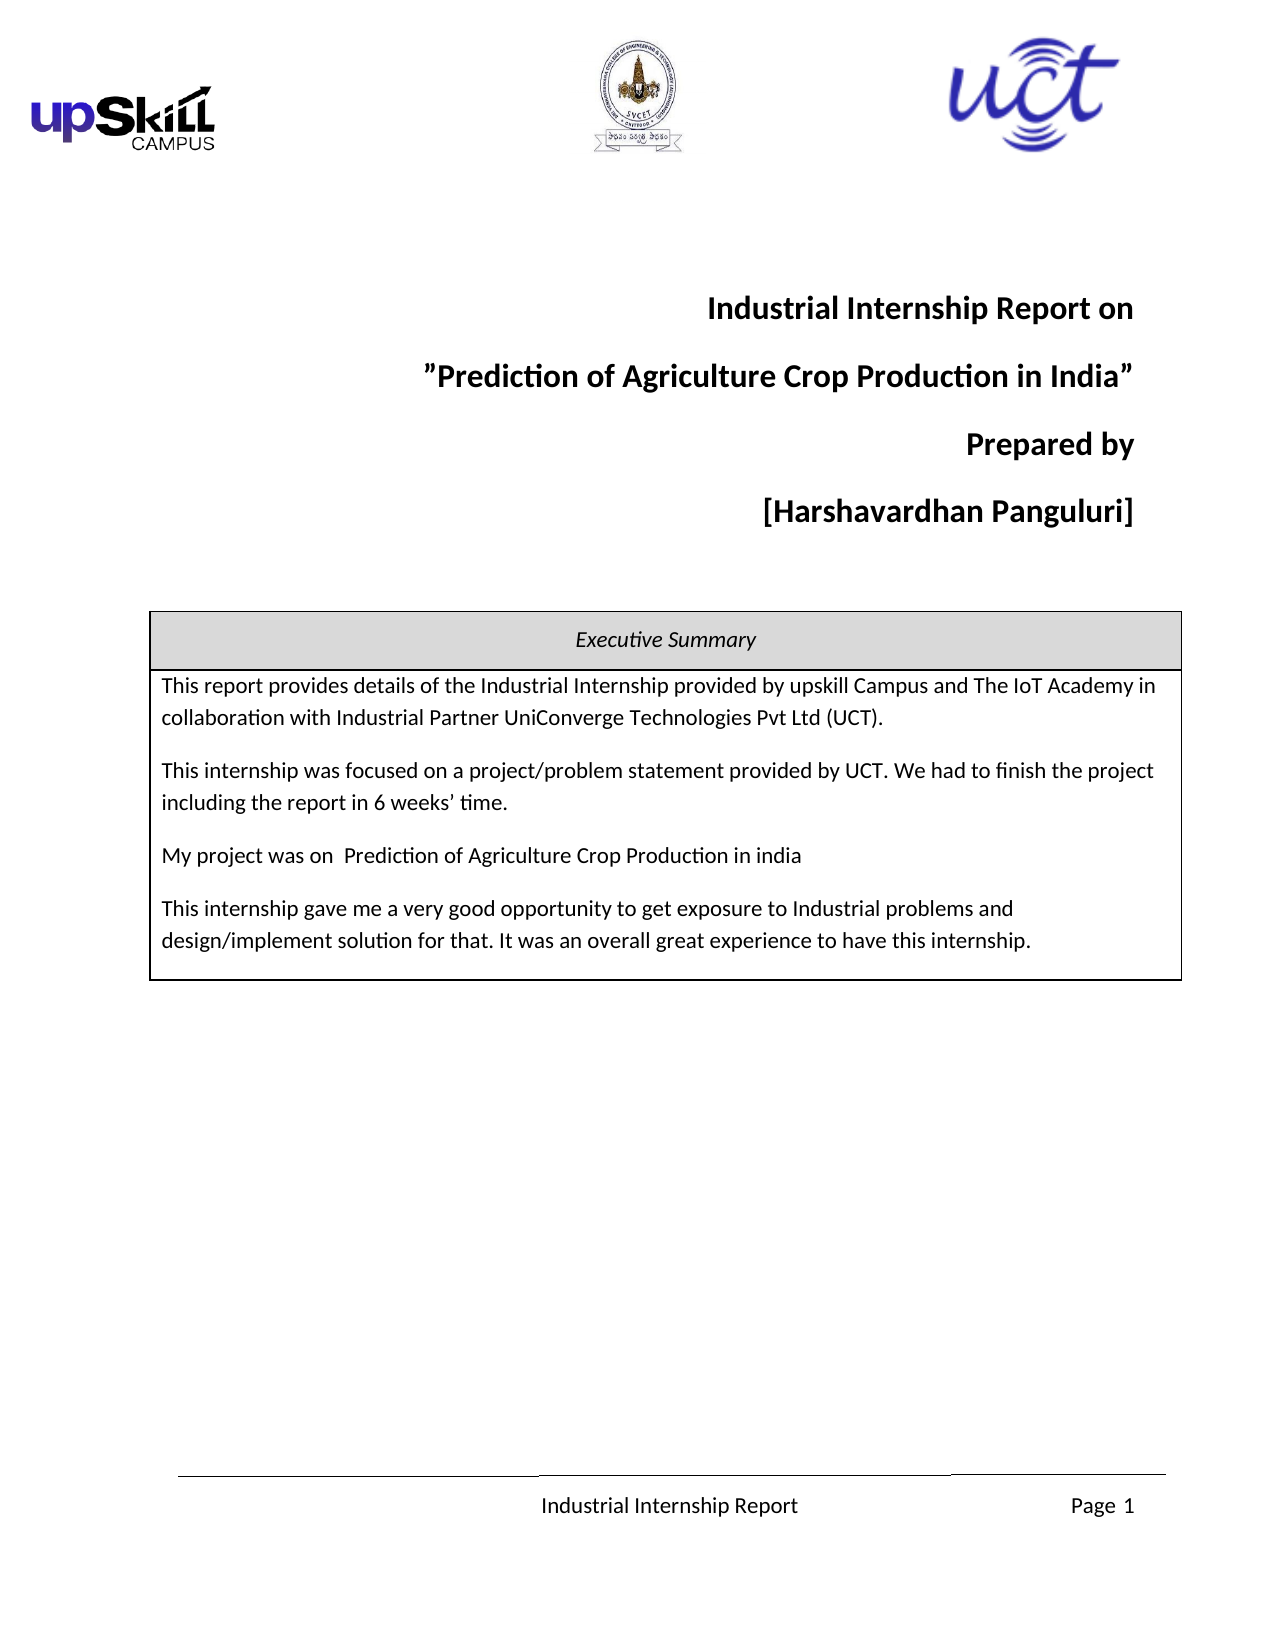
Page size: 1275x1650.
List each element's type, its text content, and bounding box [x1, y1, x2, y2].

picture [568, 32, 707, 154]
picture [946, 28, 1125, 154]
table_header Executive Summary [151, 612, 1181, 669]
text Prepared by [150, 423, 1134, 463]
text [Harshavardhan Panguluri] [150, 490, 1134, 531]
table_cell This report provides details of the Industrial Internship provided by upskill Campus and The IoT Academy in collaboration with Industrial Partner UniConverge Technologies Pvt Ltd (UCT). This internship was focused on a project/problem statement provided by UCT. We had to finish the project including the report in 6 weeks’ time. My project was on Prediction of Agriculture Crop Production in india This internship gave me a very good opportunity to get exposure to Industrial problems and design/implement solution for that. It was an overall great experience to have this internship. [151, 671, 1181, 979]
text ”Prediction of Agriculture Crop Production in India” [150, 355, 1134, 396]
picture [0, 73, 246, 154]
text Industrial Internship Report on [150, 287, 1134, 328]
